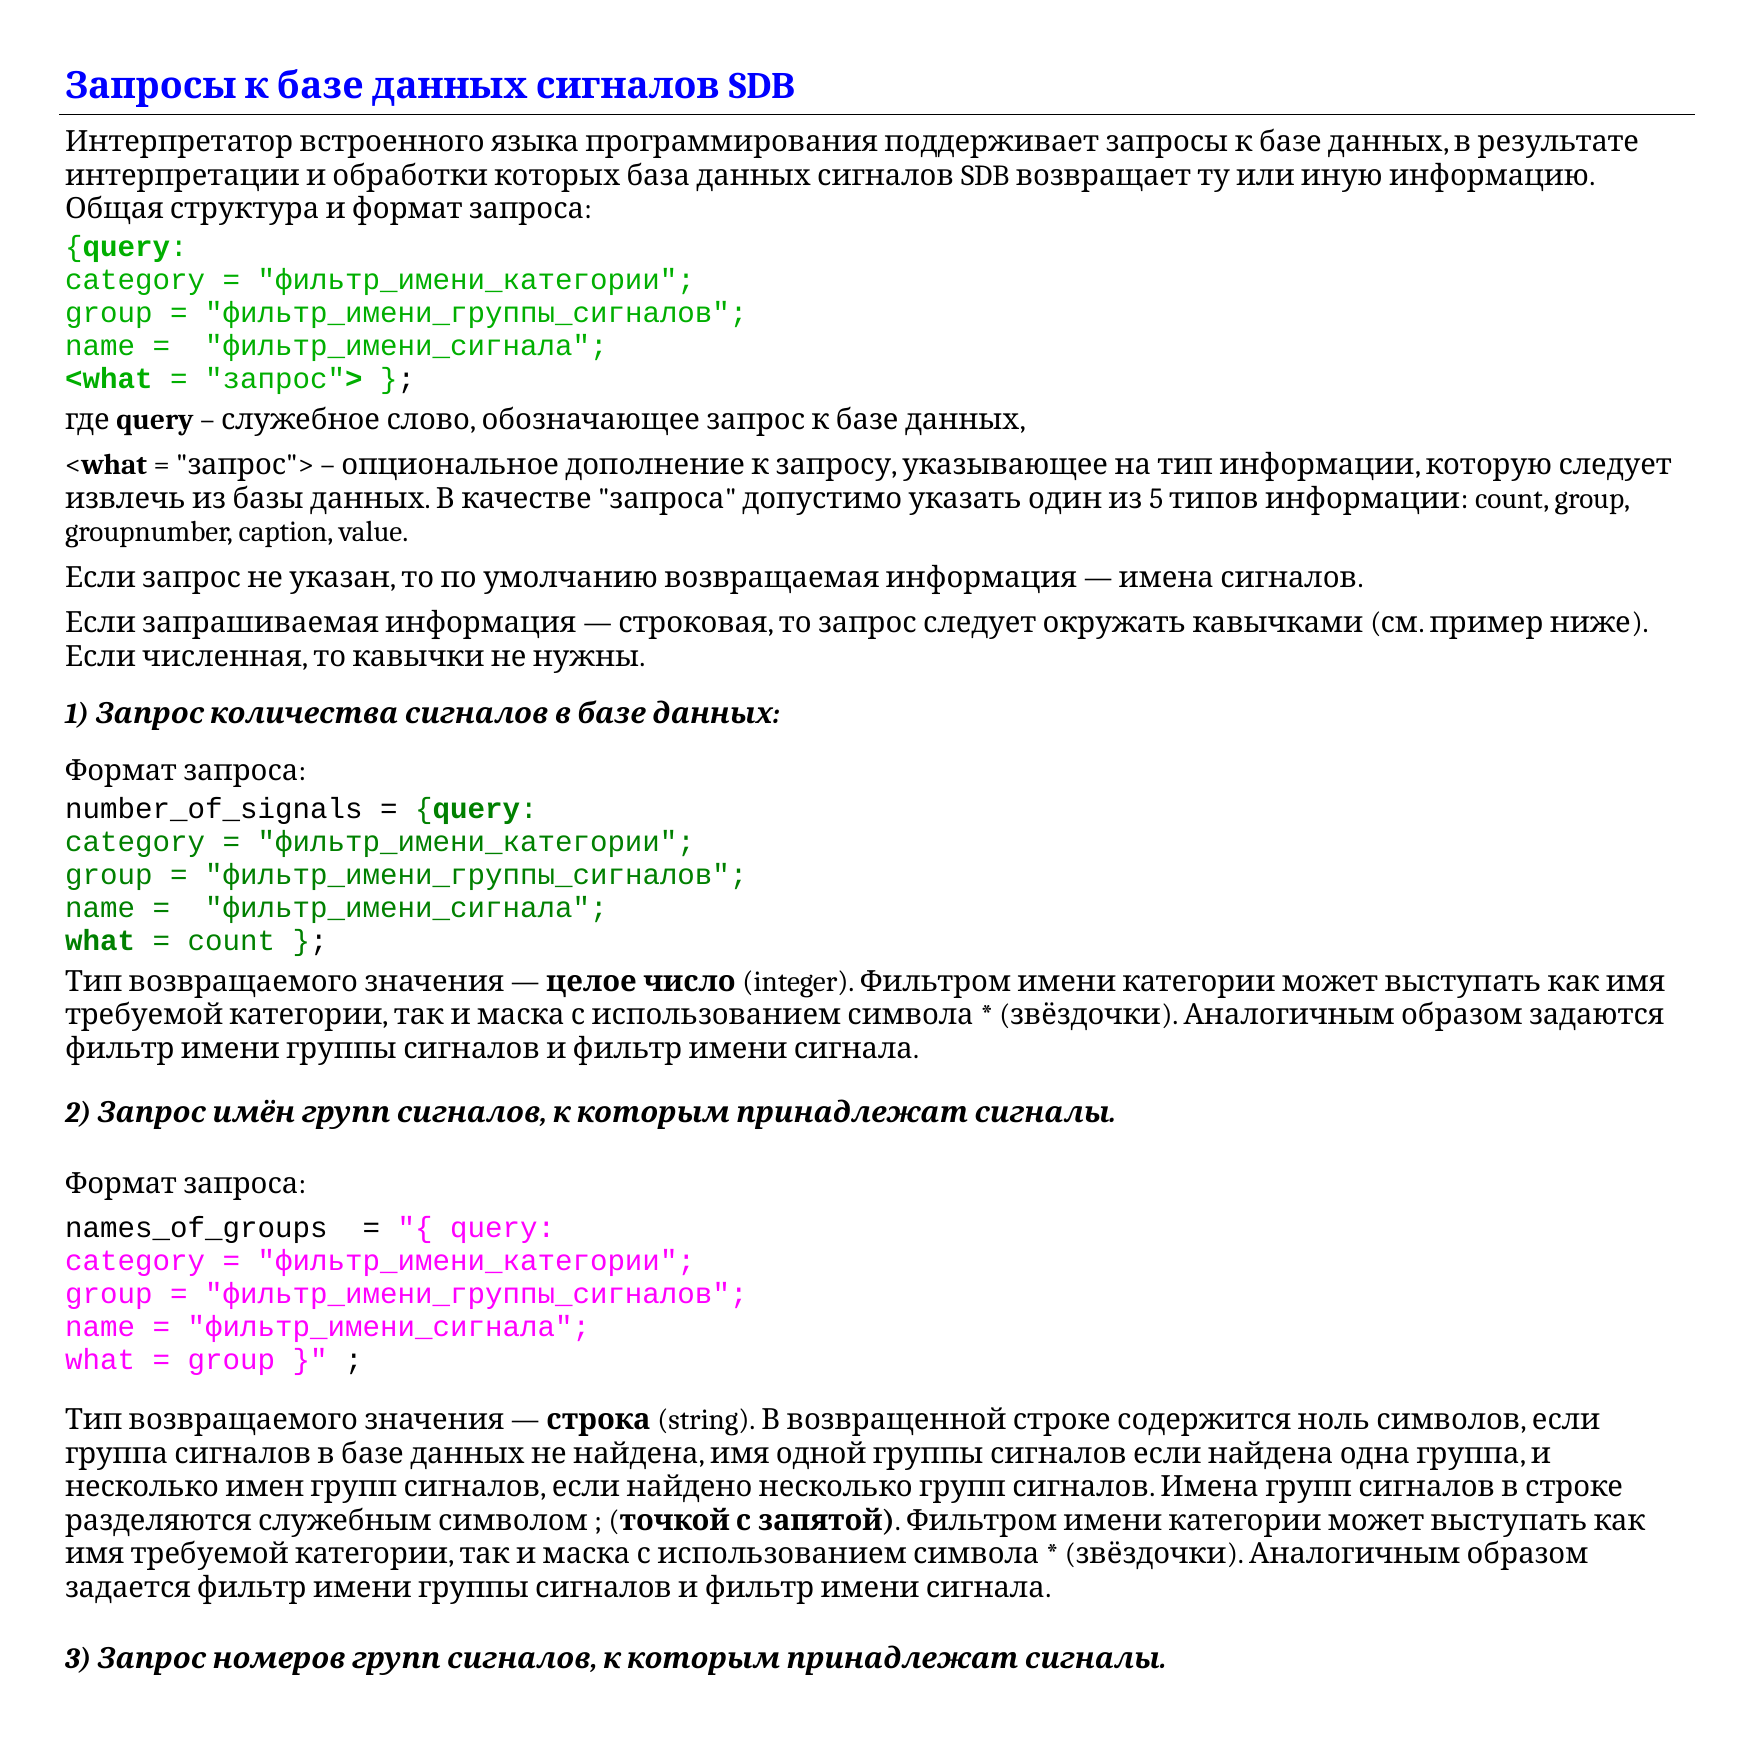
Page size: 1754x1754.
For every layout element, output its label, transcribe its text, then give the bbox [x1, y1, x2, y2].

table_cell Интерпретатор встроенного языка программирования поддерживает запросы к базе данных, в результате интерпретации и обработки которых база данных сигналов SDB возвращает ту или иную информацию. Общая структура и формат запроса: {query: category = "фильтр_имени_категории"; group = "фильтр_имени_группы_сигналов"; name = "фильтр_имени_сигнала"; <what = "запрос"> }; где query – служебное слово, обозначающее запрос к базе данных, <what = "запрос"> – опциональное дополнение к запросу, указывающее на тип информации, которую следует извлечь из базы данных. В качестве "запроса" допустимо указать один из 5 типов информации: count, group, groupnumber, caption, value. Если запрос не указан, то по умолчанию возвращаемая информация — имена сигналов. Если запрашиваемая информация — строковая, то запрос следует окружать кавычками (см. пример ниже). Если численная, то кавычки не нужны. 1) Запрос количества сигналов в базе данных: Формат запроса: number_of_signals = {query: category = "фильтр_имени_категории"; group = "фильтр_имени_группы_сигналов"; name = "фильтр_имени_сигнала"; what = count }; Тип возвращаемого значения — целое число (integer). Фильтром имени категории может выступать как имя требуемой категории, так и маска с использованием символа * (звёздочки). Аналогичным образом задаются фильтр имени группы сигналов и фильтр имени сигнала. 2) Запрос имён групп сигналов, к которым принадлежат сигналы. Формат запроса: names_of_groups = "{ query: category = "фильтр_имени_категории"; group = "фильтр_имени_группы_сигналов"; name = "фильтр_имени_сигнала"; what = group }" ; Тип возвращаемого значения — строка (string). В возвращенной строке содержится ноль символов, если группа сигналов в базе данных не найдена, имя одной группы сигналов если найдена одна группа, и несколько имен групп сигналов, если найдено несколько групп сигналов. Имена групп сигналов в строке разделяются служебным символом ; (точкой с запятой). Фильтром имени категории может выступать как имя требуемой категории, так и маска с использованием символа * (звёздочки). Аналогичным образом задается фильтр имени группы сигналов и фильтр имени сигнала. 3) Запрос номеров групп сигналов, к которым принадлежат сигналы. [59, 115, 1695, 1694]
table_header Запросы к базе данных сигналов SDB [59, 59, 1695, 114]
